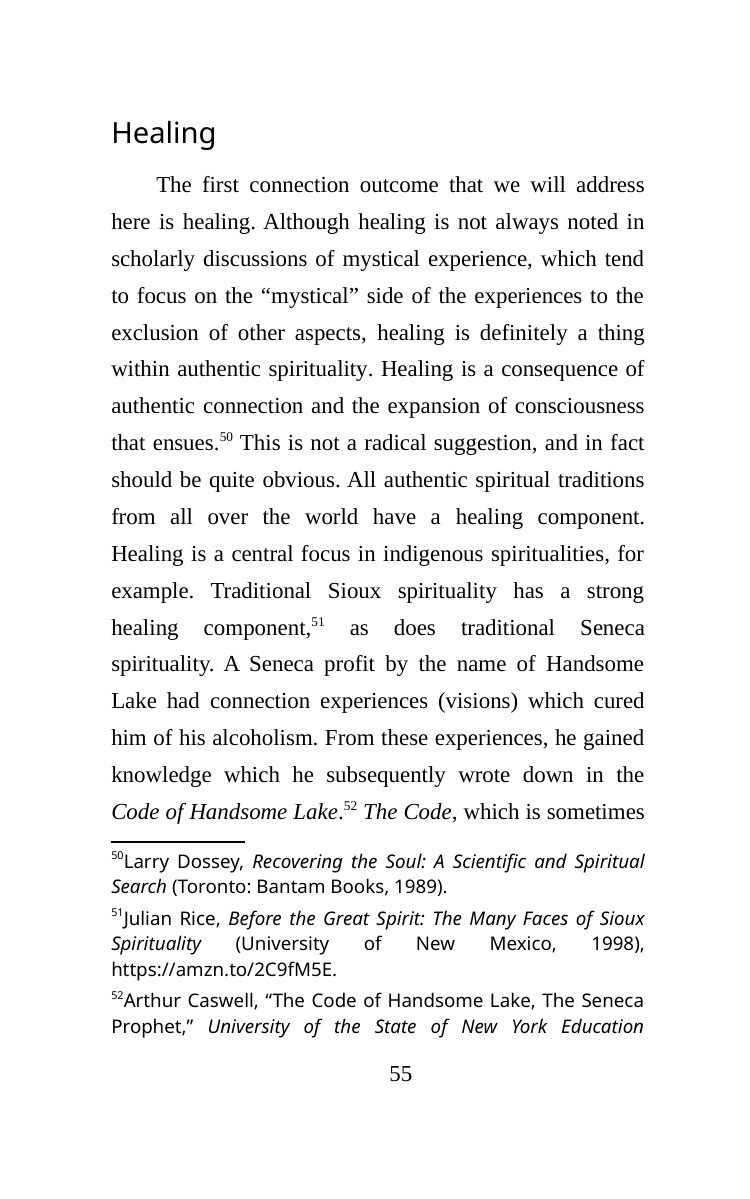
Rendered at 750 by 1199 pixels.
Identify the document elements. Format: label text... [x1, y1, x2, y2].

subtitle Healing [111, 112, 645, 152]
text Larry Dossey, Recovering the Soul: A Scientific and Spiritual Search (Toronto: Bantam Books, 1989). [111, 848, 645, 899]
text Arthur Caswell, “The Code of Handsome Lake, The Seneca Prophet,” University of the State of New York Education [111, 988, 645, 1039]
text The first connection outcome that we will address here is healing. Although healing is not always noted in scholarly discussions of mystical experience, which tend to focus on the “mystical” side of the experiences to the exclusion of other aspects, healing is definitely a thing within authentic spirituality. Healing is a consequence of authentic connection and the expansion of consciousness that ensues. This is not a radical suggestion, and in fact should be quite obvious. All authentic spiritual traditions from all over the world have a healing component. Healing is a central focus in indigenous spiritualities, for example. Traditional Sioux spirituality has a strong healing component, as does traditional Seneca spirituality. A Seneca profit by the name of Handsome Lake had connection experiences (visions) which cured him of his alcoholism. From these experiences, he gained knowledge which he subsequently wrote down in the Code of Handsome Lake. The Code, which is sometimes [111, 171, 645, 824]
text Julian Rice, Before the Great Spirit: The Many Faces of Sioux Spirituality (University of New Mexico, 1998), https://amzn.to/2C9fM5E. [111, 905, 645, 982]
